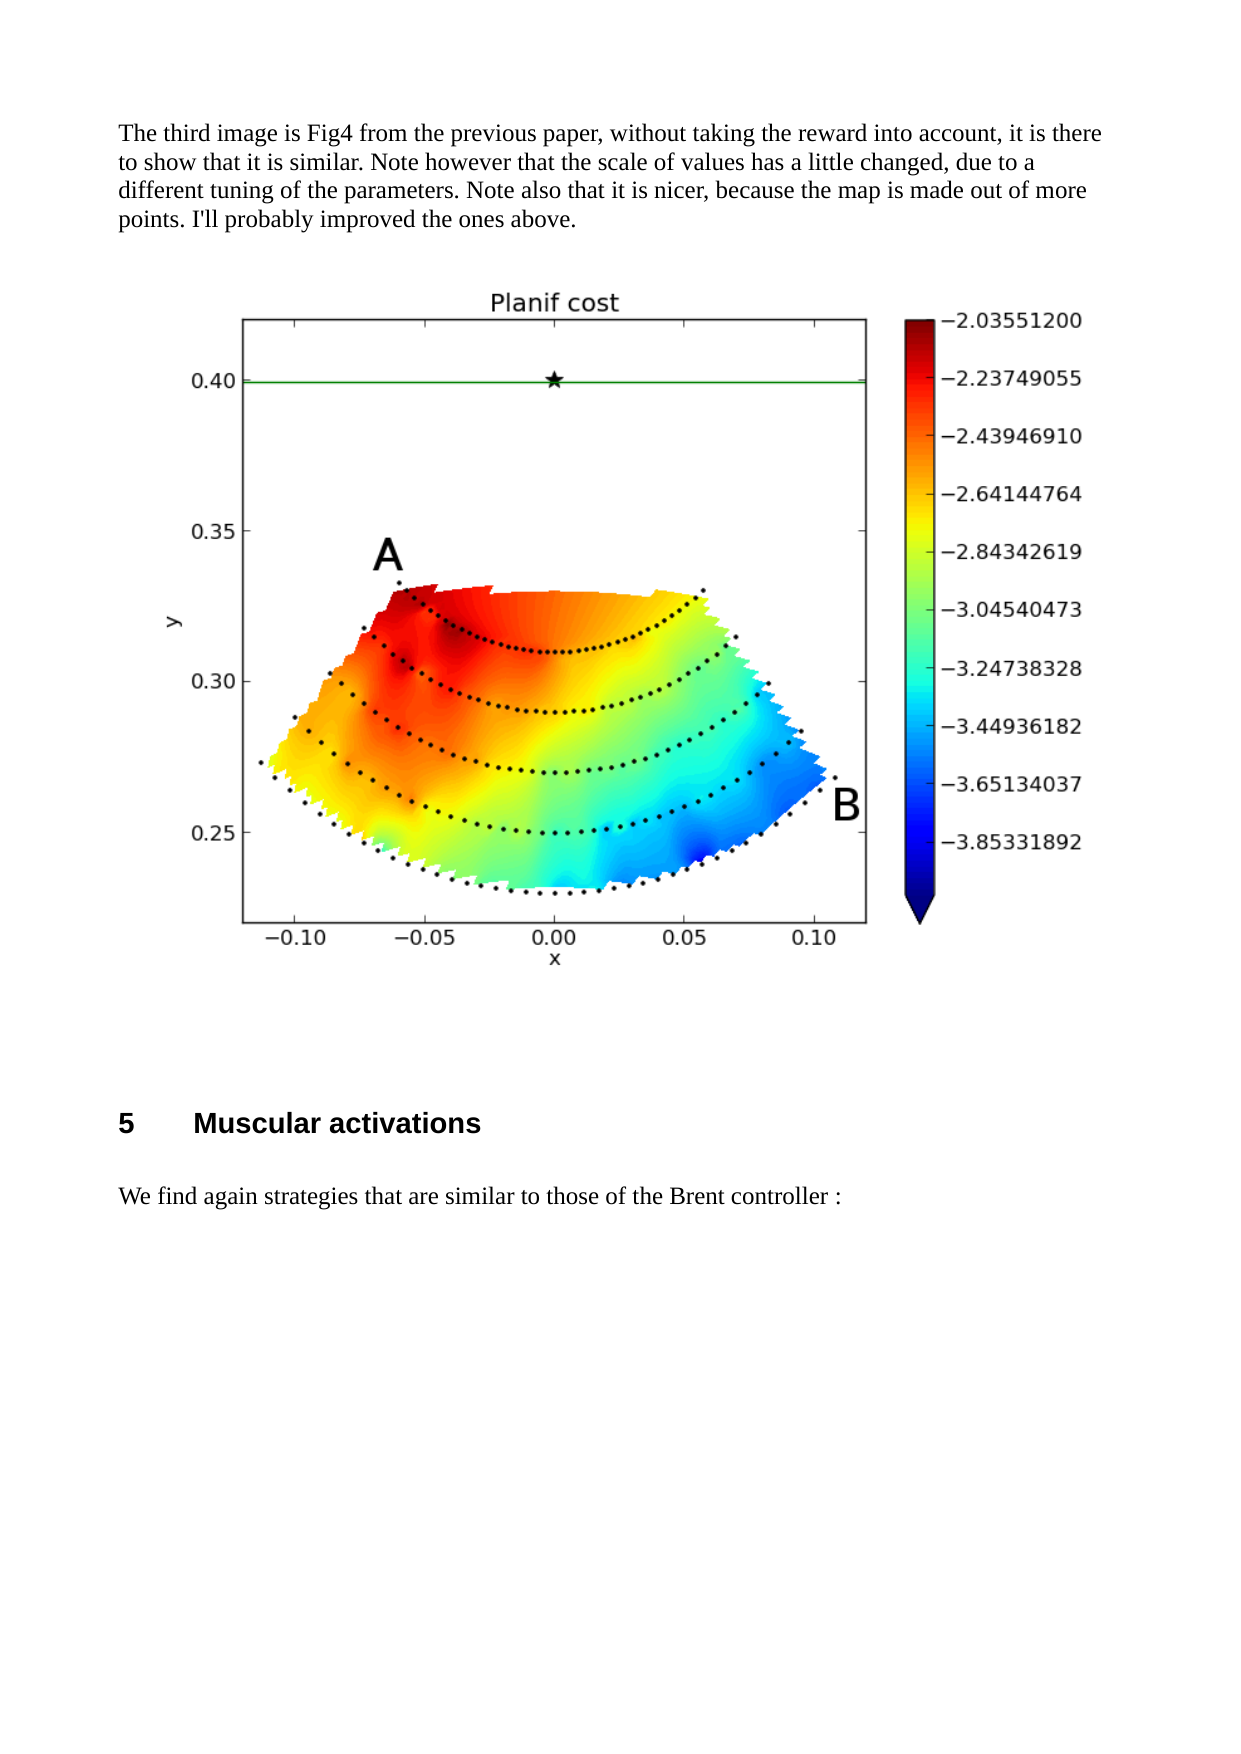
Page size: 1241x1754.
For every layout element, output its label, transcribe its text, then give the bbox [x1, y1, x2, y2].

text The third image is Fig4 from the previous paper, without taking the reward into account, it is there to show that it is similar. Note however that the scale of values has a little changed, due to a different tuning of the parameters. Note also that it is nicer, because the map is made out of more points. I'll probably improved the ones above. [118, 118, 1122, 233]
text We find again strategies that are similar to those of the Brent controller : [118, 1181, 1122, 1209]
picture [118, 245, 1123, 999]
subtitle Muscular activations [118, 1106, 1122, 1139]
